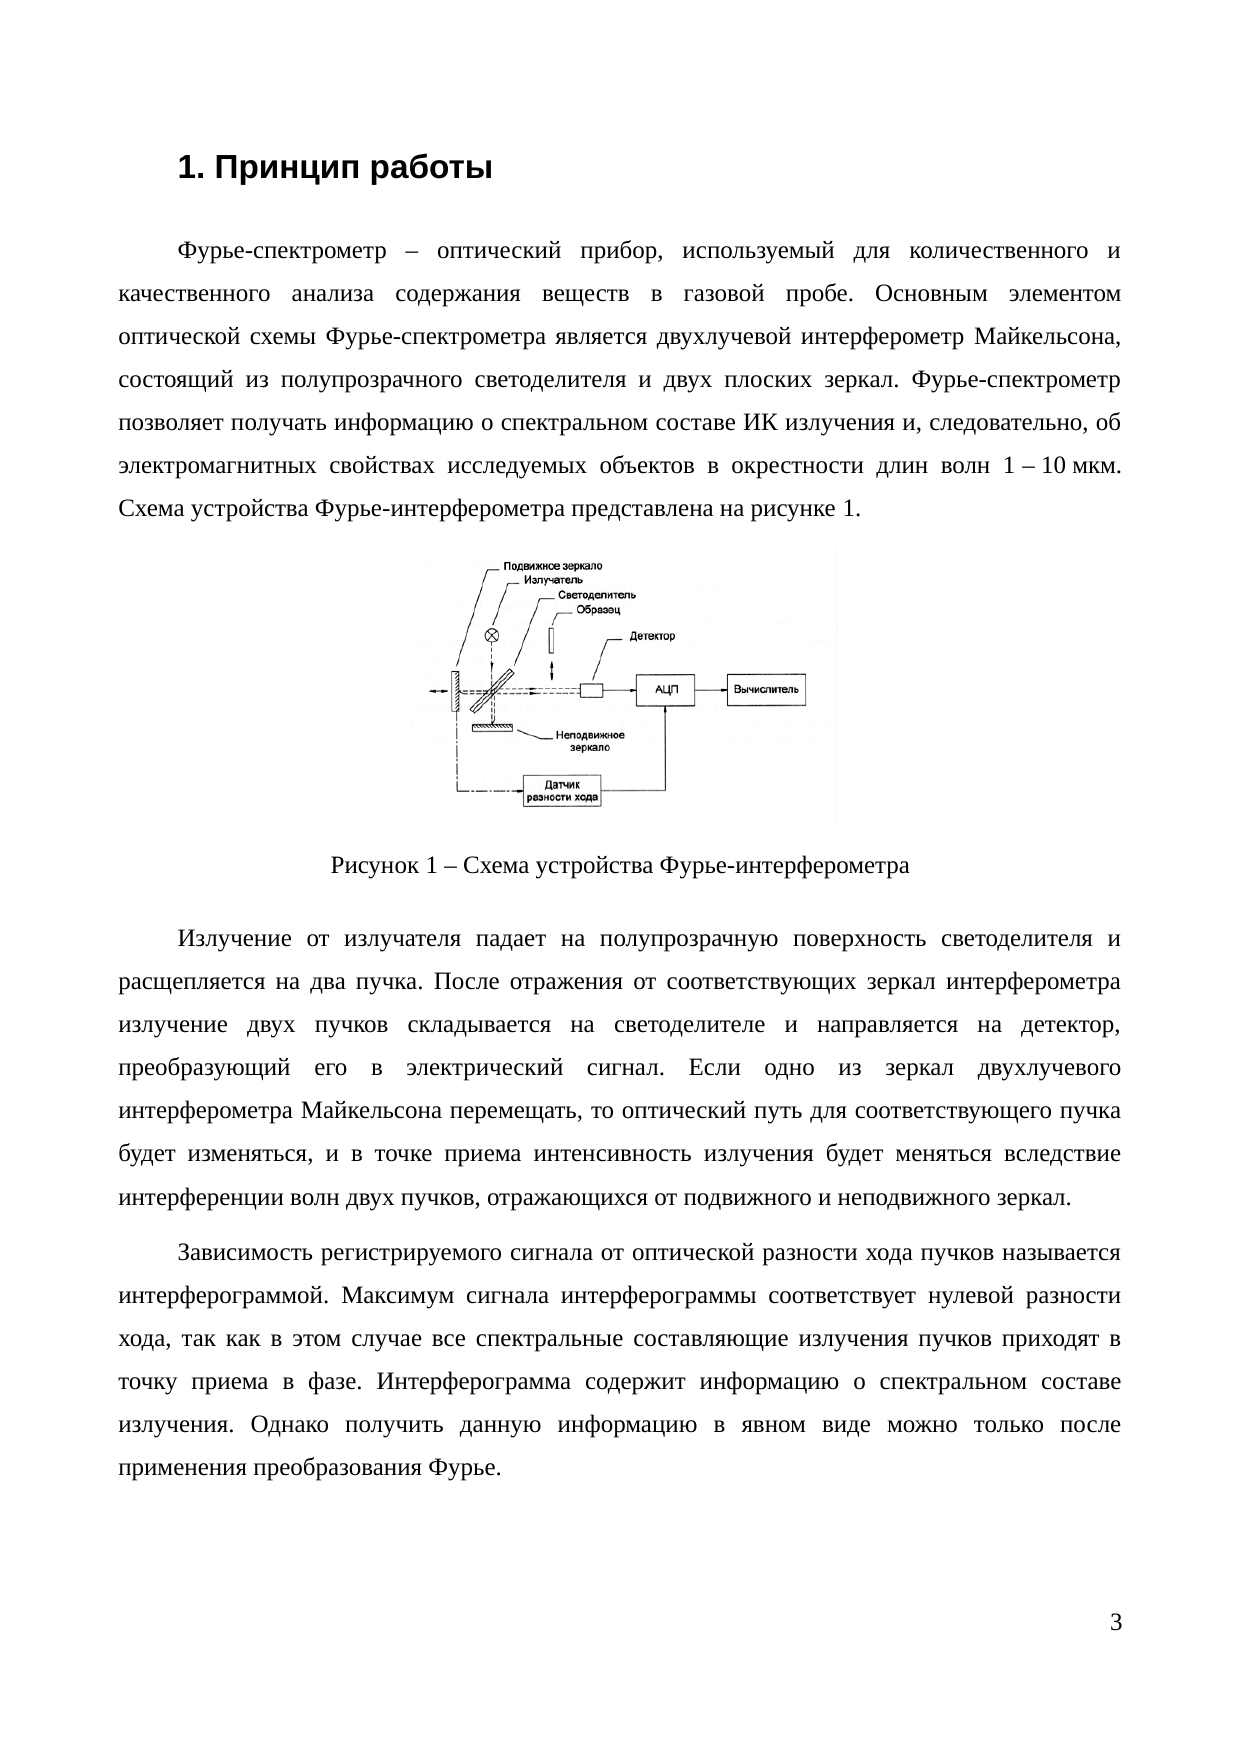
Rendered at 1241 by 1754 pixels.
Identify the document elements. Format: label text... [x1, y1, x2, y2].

subtitle Принцип работы [118, 148, 1122, 186]
text Излучение от излучателя падает на полупрозрачную поверхность светоделителя и расщепляется на два пучка. После отражения от соответствующих зеркал интерферометра излучение двух пучков складывается на светоделителе и направляется на детектор, преобразующий его в электрический сигнал. Если одно из зеркал двухлучевого интерферометра Майкельсона перемещать, то оптический путь для соответствующего пучка будет изменяться, и в точке приема интенсивность излучения будет меняться вследствие интерференции волн двух пучков, отражающихся от подвижного и неподвижного зеркал. [118, 923, 1122, 1210]
text Фурье-спектрометр – оптический прибор, используемый для количественного и качественного анализа содержания веществ в газовой пробе. Основным элементом оптической схемы Фурье-спектрометра является двухлучевой интерферометр Майкельсона, состоящий из полупрозрачного светоделителя и двух плоских зеркал. Фурье-спектрометр позволяет получать информацию о спектральном составе ИК излучения и, следовательно, об электромагнитных свойствах исследуемых объектов в окрестности длин волн 1 – 10 мкм. Схема устройства Фурье-интерферометра представлена на рисунке 1. [118, 235, 1122, 522]
picture [404, 548, 837, 821]
text Рисунок 1 – Схема устройства Фурье-интерферометра [118, 850, 1122, 879]
text Зависимость регистрируемого сигнала от оптической разности хода пучков называется интерферограммой. Максимум сигнала интерферограммы соответствует нулевой разности хода, так как в этом случае все спектральные составляющие излучения пучков приходят в точку приема в фазе. Интерферограмма содержит информацию о спектральном составе излучения. Однако получить данную информацию в явном виде можно только после применения преобразования Фурье. [118, 1237, 1122, 1481]
